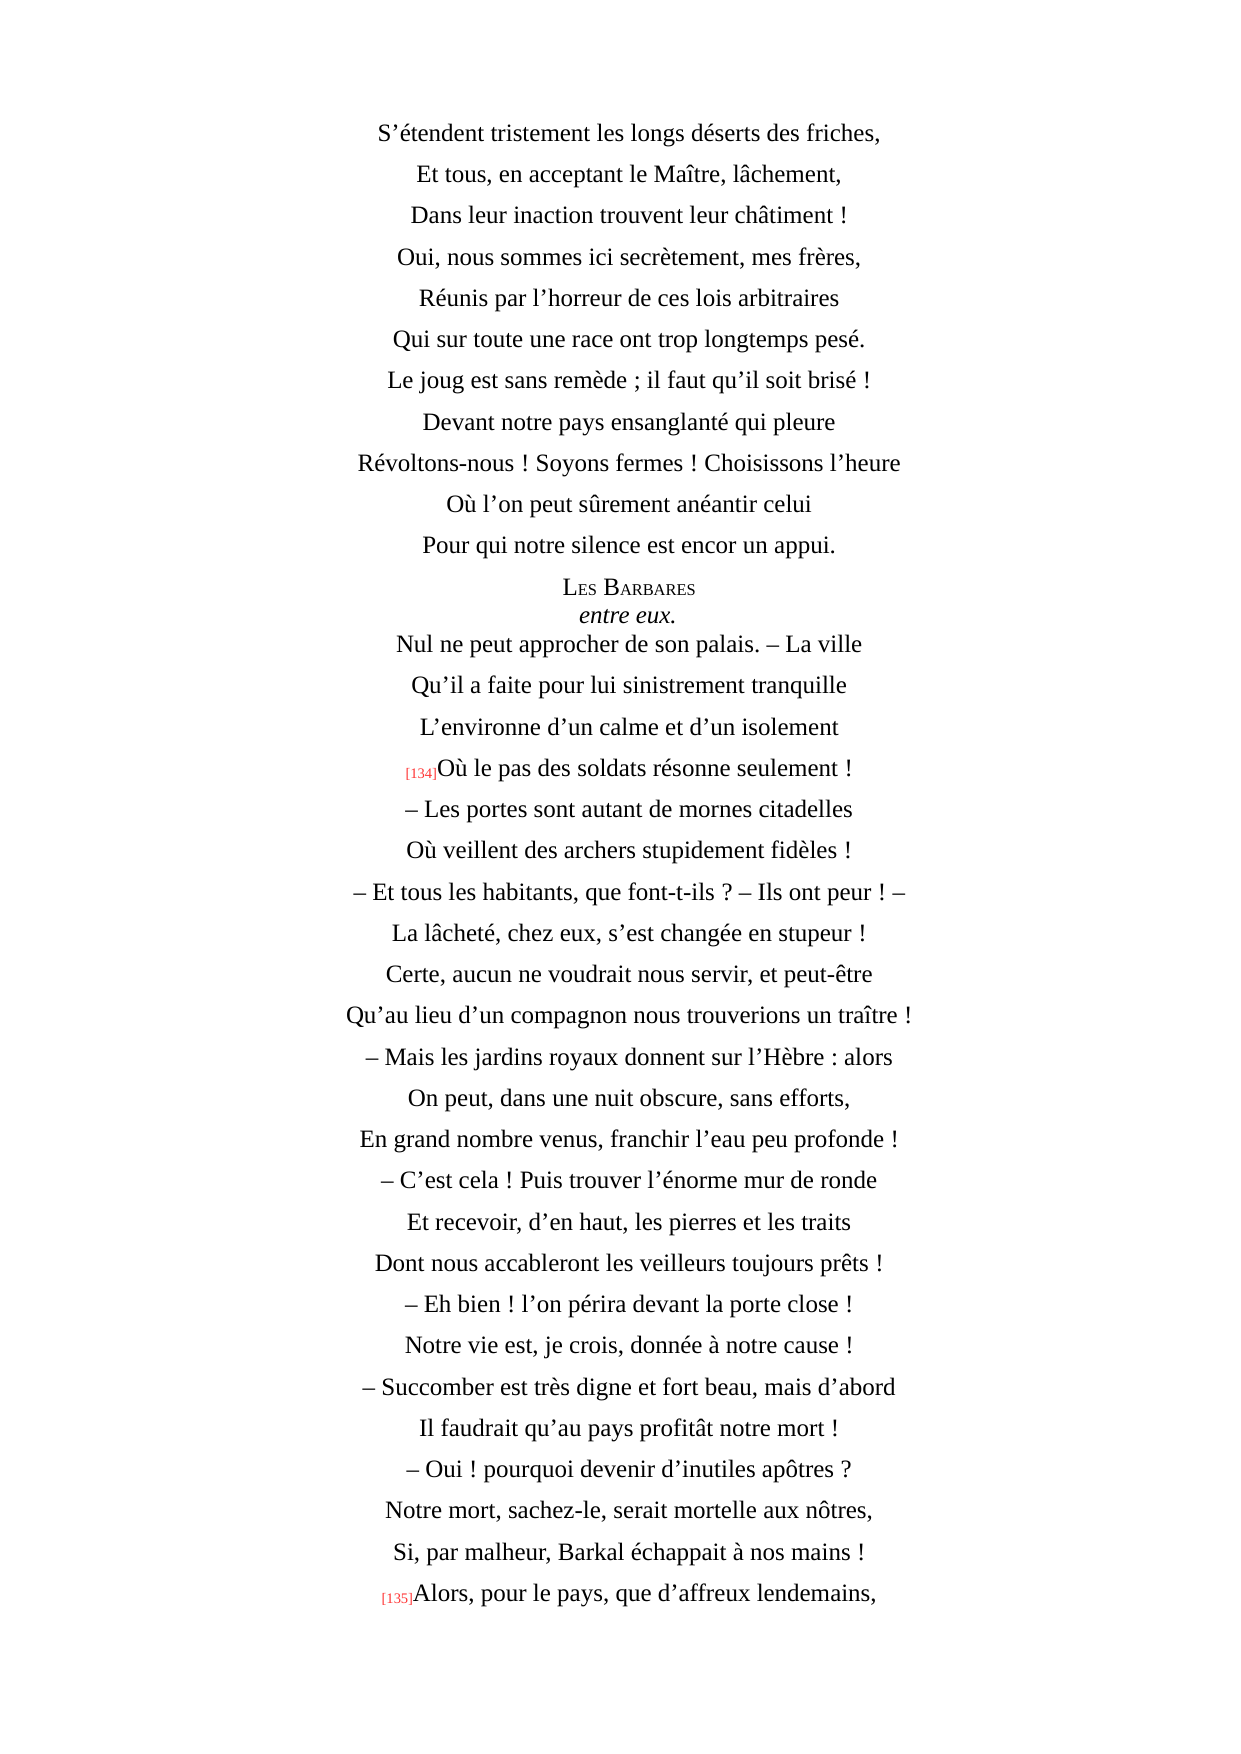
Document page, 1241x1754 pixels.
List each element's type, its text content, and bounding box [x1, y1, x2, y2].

text Pour qui notre silence est encor un appui. [118, 531, 1122, 559]
text La lâcheté, chez eux, s’est changée en stupeur ! [118, 918, 1122, 947]
text Où veillent des archers stupidement fidèles ! [118, 836, 1122, 864]
text [135]Alors, pour le pays, que d’affreux lendemains, [118, 1578, 1122, 1607]
text Qu’il a faite pour lui sinistrement tranquille [118, 671, 1122, 699]
text Et tous, en acceptant le Maître, lâchement, [118, 159, 1122, 188]
text – Et tous les habitants, que font-t-ils ? – Ils ont peur ! – [118, 877, 1122, 906]
text Certe, aucun ne voudrait nous servir, et peut-être [118, 959, 1122, 988]
text entre eux. [118, 601, 1122, 629]
text Dans leur inaction trouvent leur châtiment ! [118, 201, 1122, 229]
text – Oui ! pourquoi devenir d’inutiles apôtres ? [118, 1454, 1122, 1483]
text Oui, nous sommes ici secrètement, mes frères, [118, 242, 1122, 271]
text Qui sur toute une race ont trop longtemps pesé. [118, 324, 1122, 353]
text Nul ne peut approcher de son palais. – La ville [118, 629, 1122, 658]
text Dont nous accableront les veilleurs toujours prêts ! [118, 1248, 1122, 1277]
text Révoltons-nous ! Soyons fermes ! Choisissons l’heure [118, 448, 1122, 477]
text L’environne d’un calme et d’un isolement [118, 712, 1122, 741]
text Notre mort, sachez-le, serait mortelle aux nôtres, [118, 1496, 1122, 1524]
text En grand nombre venus, franchir l’eau peu profonde ! [118, 1124, 1122, 1153]
text On peut, dans une nuit obscure, sans efforts, [118, 1083, 1122, 1112]
text Et recevoir, d’en haut, les pierres et les traits [118, 1207, 1122, 1236]
text Il faudrait qu’au pays profitât notre mort ! [118, 1413, 1122, 1442]
text [134]Où le pas des soldats résonne seulement ! [118, 753, 1122, 782]
text Réunis par l’horreur de ces lois arbitraires [118, 283, 1122, 312]
text Devant notre pays ensanglanté qui pleure [118, 407, 1122, 436]
text Notre vie est, je crois, donnée à notre cause ! [118, 1331, 1122, 1359]
text Qu’au lieu d’un compagnon nous trouverions un traître ! [118, 1001, 1122, 1029]
text Les Barbares [118, 572, 1122, 601]
text – Mais les jardins royaux donnent sur l’Hèbre : alors [118, 1042, 1122, 1071]
text – C’est cela ! Puis trouver l’énorme mur de ronde [118, 1166, 1122, 1194]
text Si, par malheur, Barkal échappait à nos mains ! [118, 1537, 1122, 1566]
text – Les portes sont autant de mornes citadelles [118, 794, 1122, 823]
text Où l’on peut sûrement anéantir celui [118, 489, 1122, 518]
text Le joug est sans remède ; il faut qu’il soit brisé ! [118, 366, 1122, 394]
text – Succomber est très digne et fort beau, mais d’abord [118, 1372, 1122, 1401]
text – Eh bien ! l’on périra devant la porte close ! [118, 1289, 1122, 1318]
text S’étendent tristement les longs déserts des friches, [118, 118, 1122, 147]
